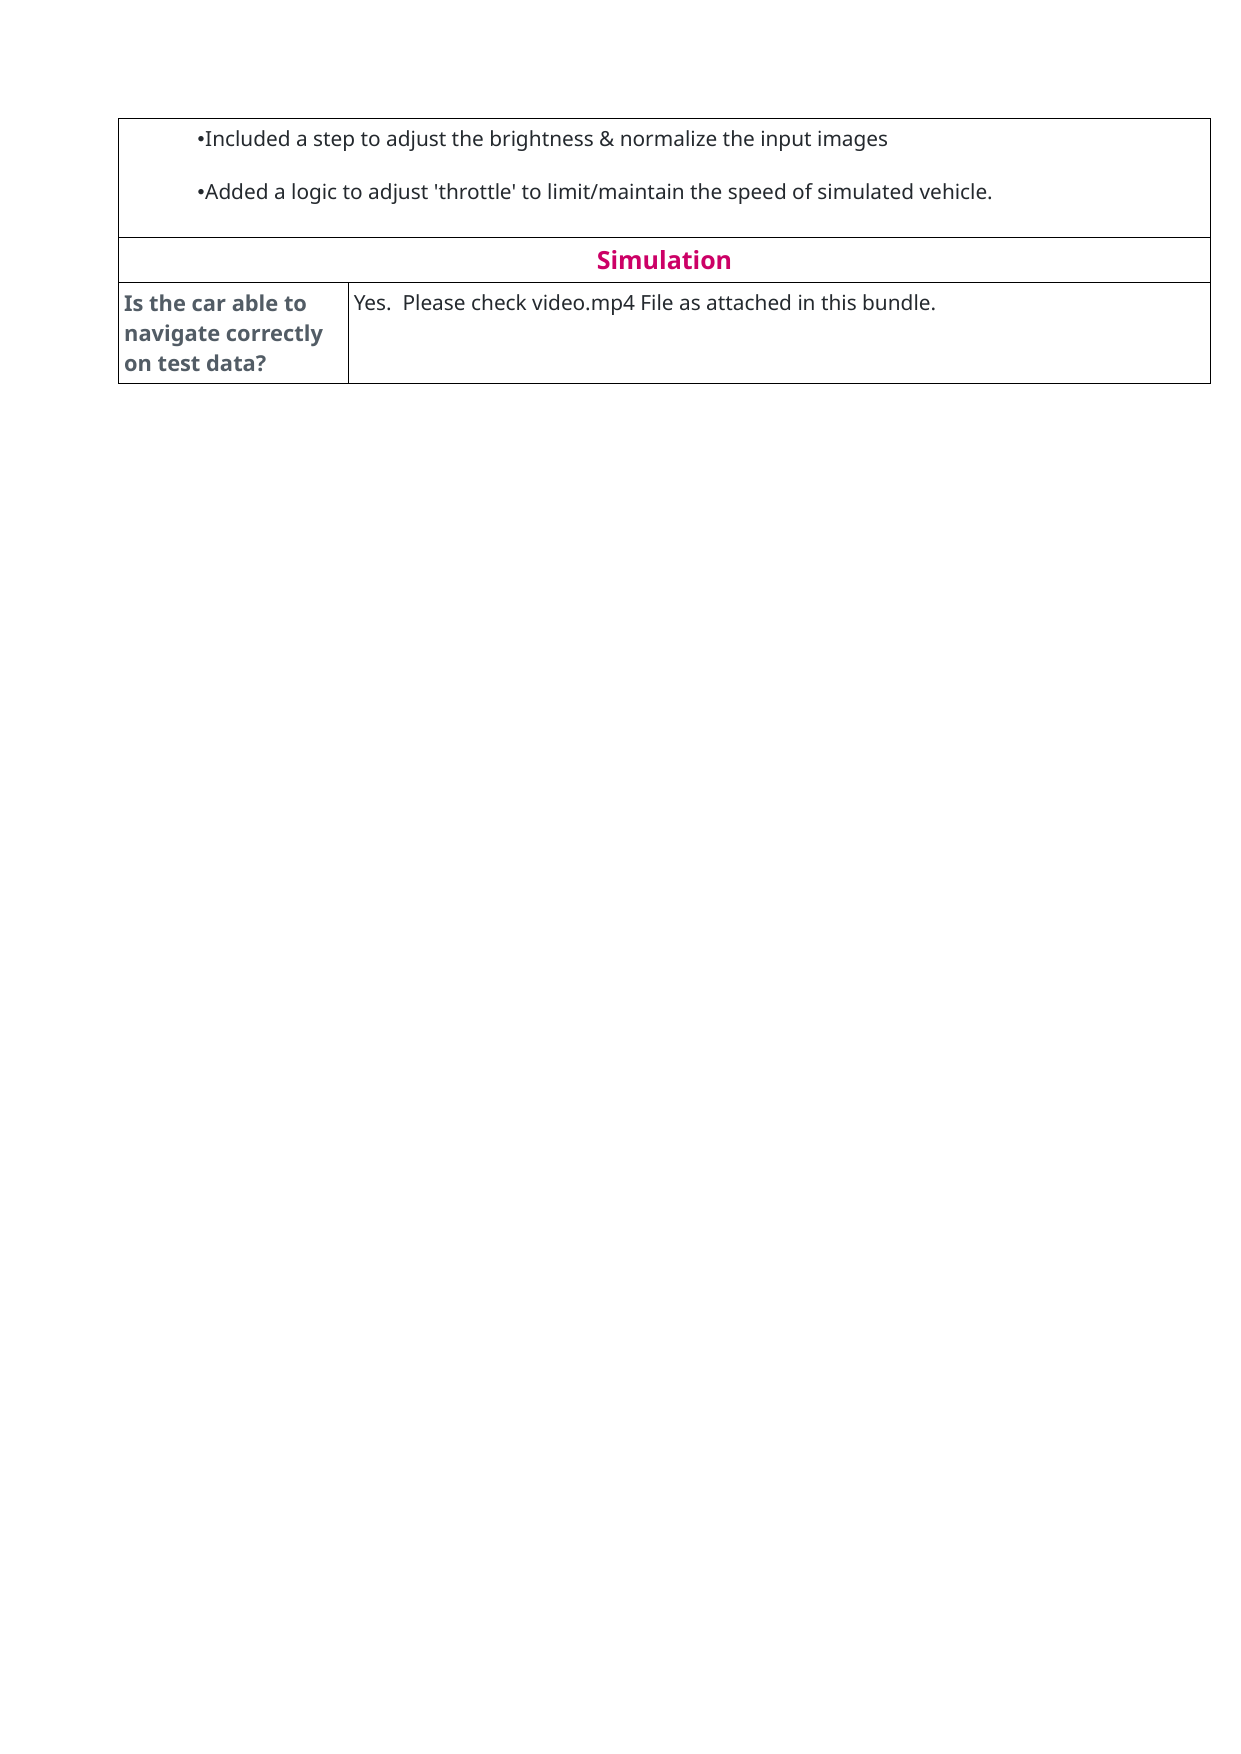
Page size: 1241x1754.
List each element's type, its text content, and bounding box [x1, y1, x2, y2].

table_cell Yes. Please check video.mp4 File as attached in this bundle. [349, 283, 1210, 383]
table_cell Is the car able to navigate correctly on test data? [119, 283, 348, 383]
table_cell Simulation [119, 238, 1210, 282]
table_cell Training: As explained in the dataset generation and model architecture sections, training started with a minimal set of data and a simple model that could run on my laptop . Once I got a reasonably performing model & dataset, the real tweaking started. Played around with following parameters to get the final solution. Batch Size, Epoch size, Validation data size, Learning Rate Optimizers, Activation Functions, Max/AvgPooling, Dropout percentage and even number of layers Dataset sizes, augmentations, number of samples per epoch, number of samples for validation, data crop/resize, etc. Used fit_generator method of keras to train the model efficiently with available computing resource. Evaluation: After having the model tested and trained on a reasonable set of training & validation data, the simulation car was able to run on Autonomous mode on its own with out any off-roading. With the current trained model, the simulator was able to run on the track with out any flaws. The drive.py given in the kit was edited for handling the following changes Included a step to Crop & Resize the input images to fit the images to model's expectaion Included a step to adjust the brightness & normalize the input images Added a logic to adjust 'throttle' to limit/maintain the speed of simulated vehicle. [119, 119, 1210, 237]
